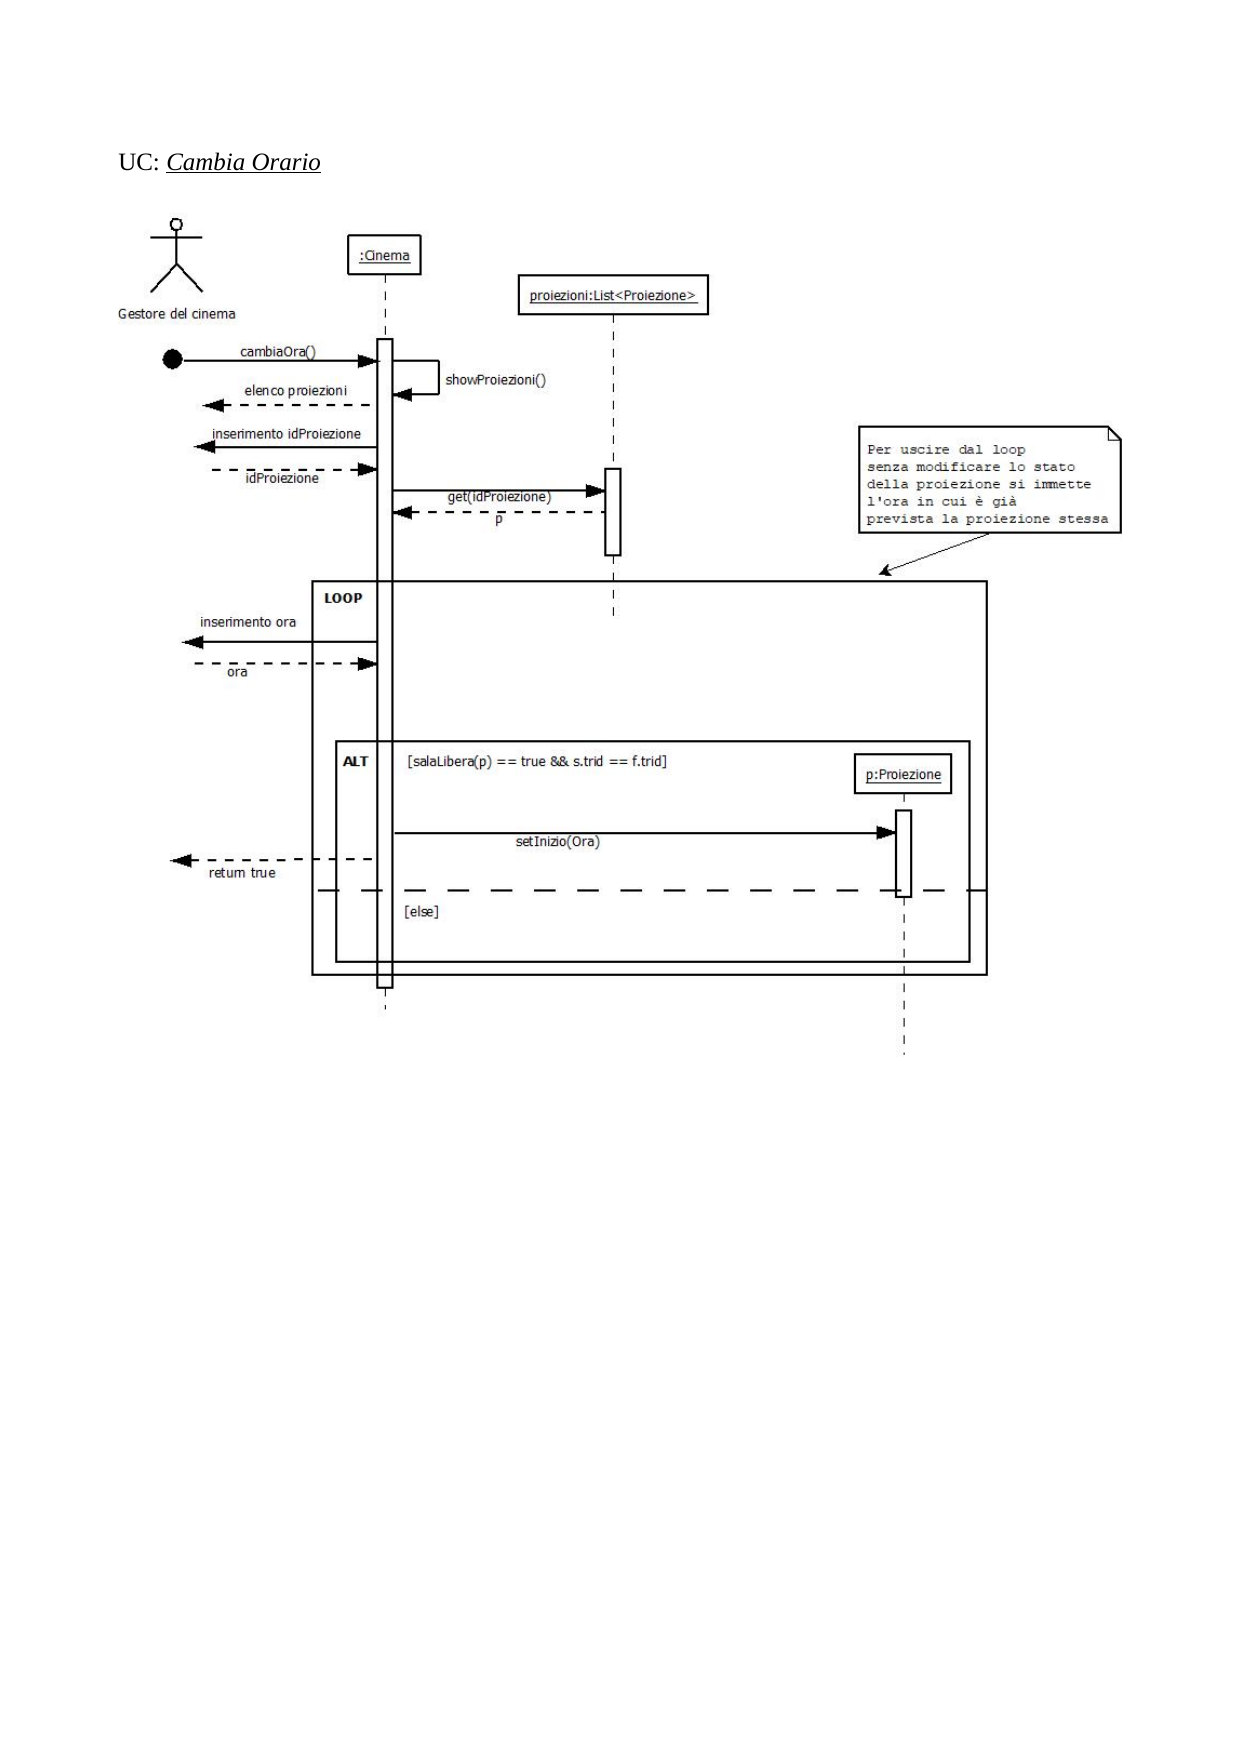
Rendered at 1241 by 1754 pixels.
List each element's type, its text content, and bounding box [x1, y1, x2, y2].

text UC: Cambia Orario [118, 147, 1122, 176]
